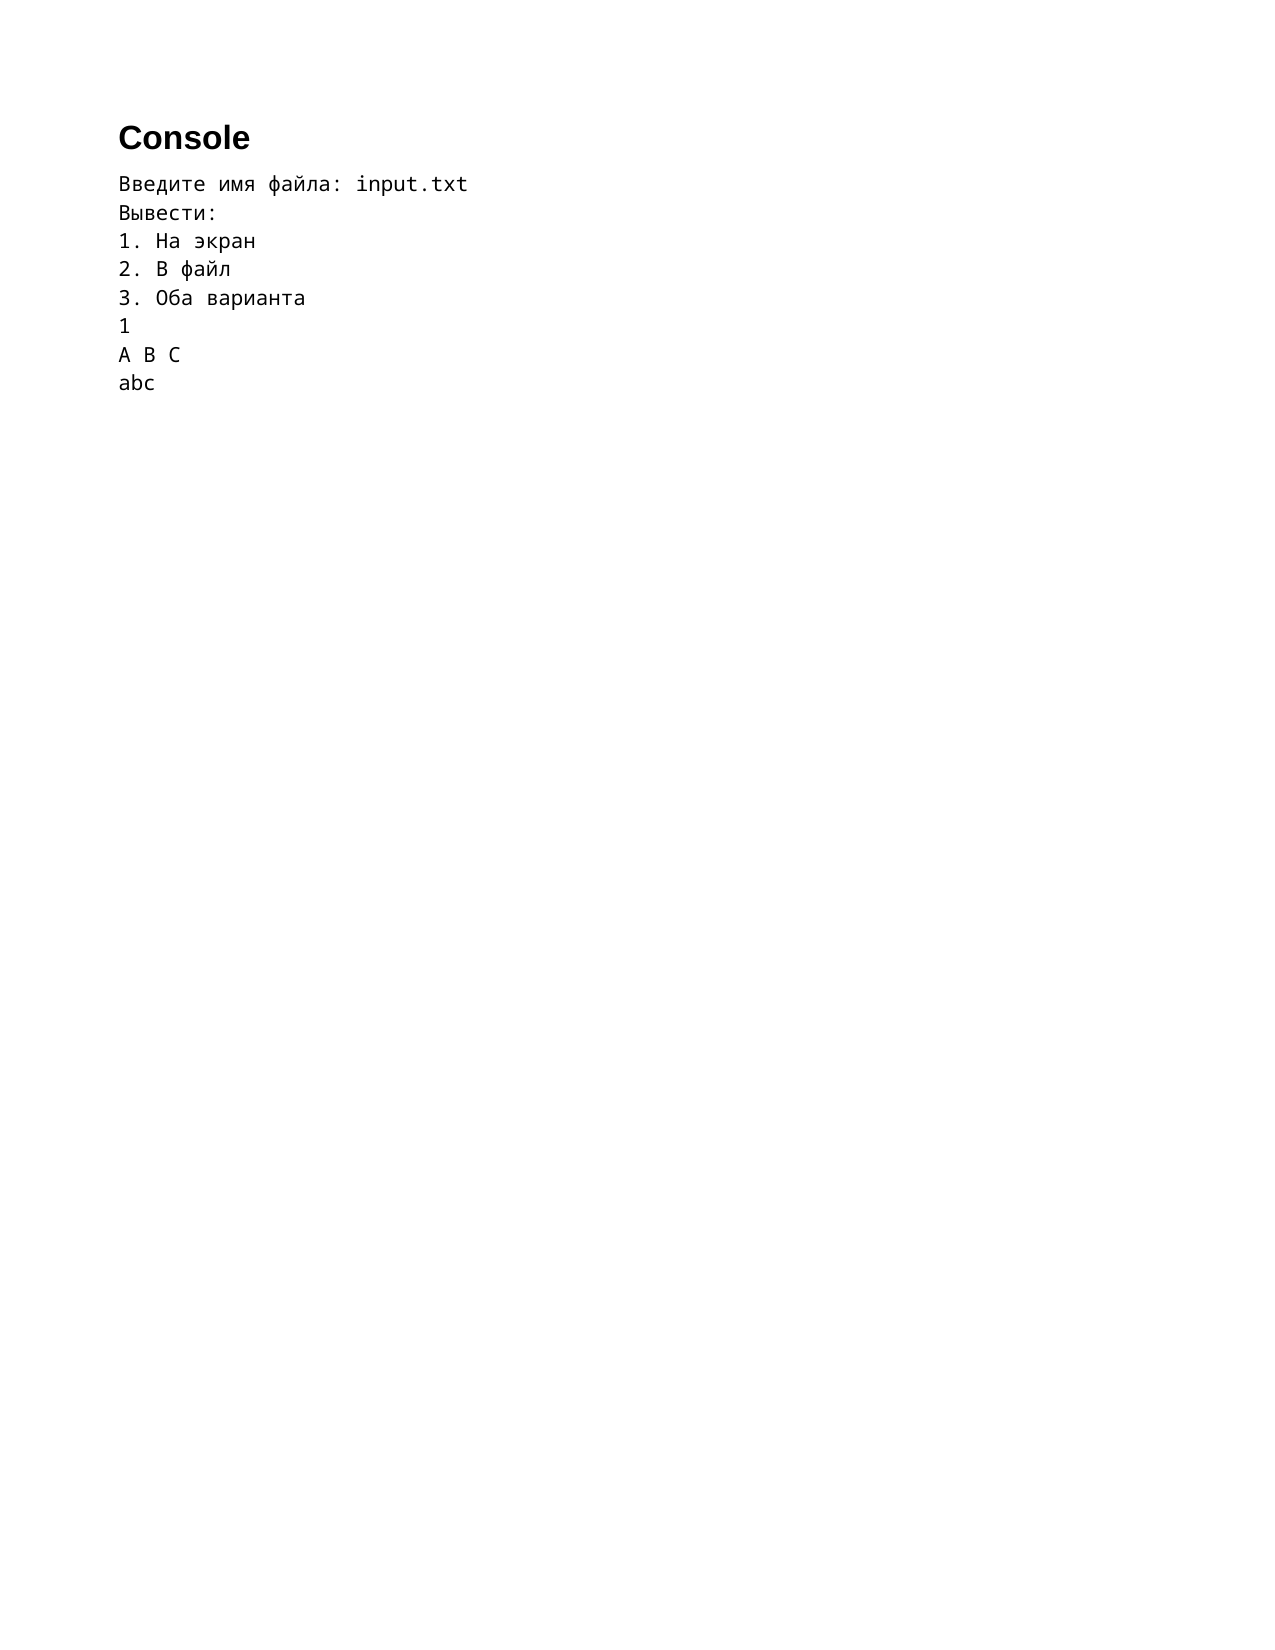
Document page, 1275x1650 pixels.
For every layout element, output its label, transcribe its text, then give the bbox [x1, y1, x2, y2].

text Вывести: [118, 198, 1157, 226]
text 1. На экран [118, 226, 1157, 254]
text A B C [118, 340, 1157, 368]
text 1 [118, 311, 1157, 340]
text abc [118, 368, 1157, 397]
subtitle Console [118, 118, 1157, 157]
text 3. Оба варианта [118, 283, 1157, 311]
text 2. В файл [118, 254, 1157, 283]
text Введите имя файла: input.txt [118, 169, 1157, 198]
